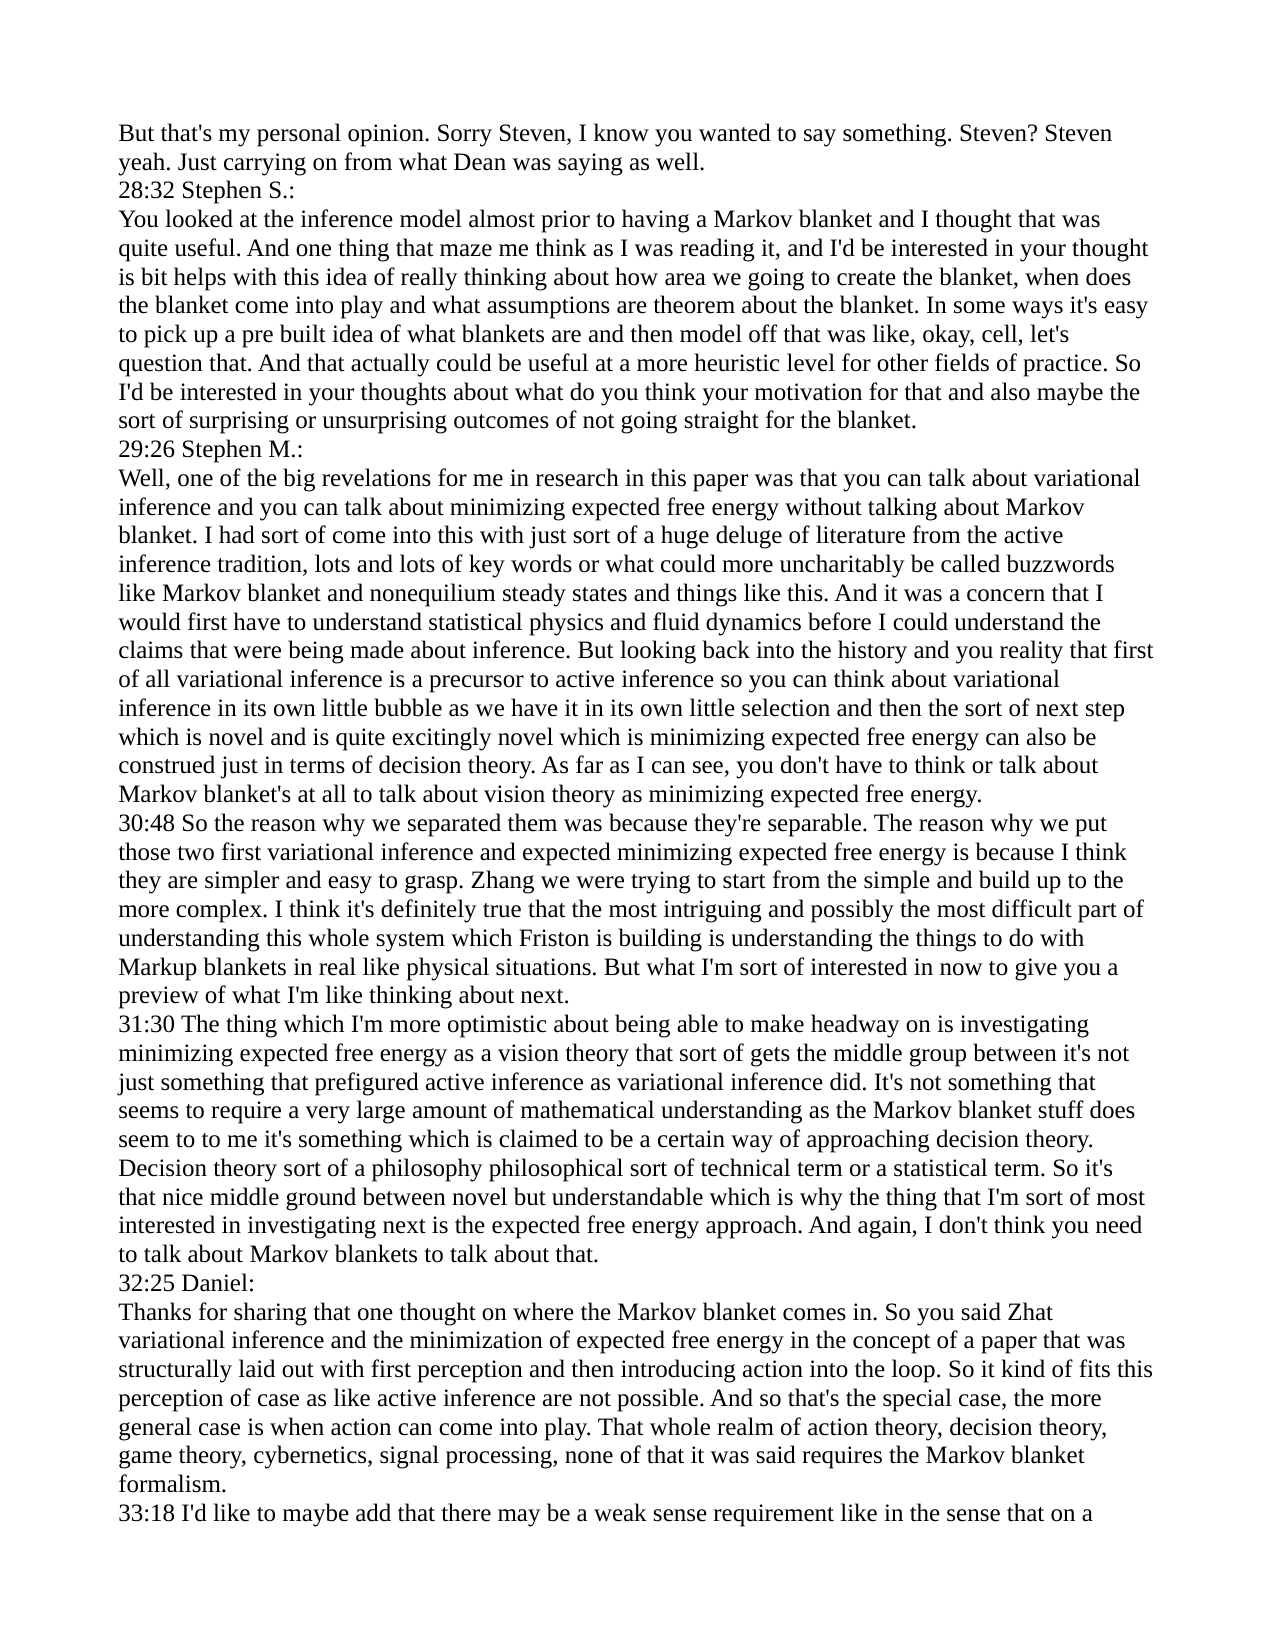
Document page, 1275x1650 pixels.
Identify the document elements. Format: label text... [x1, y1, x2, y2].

text But that's my personal opinion. Sorry Steven, I know you wanted to say something. Steven? Steven yeah. Just carrying on from what Dean was saying as well. 28:32 Stephen S.: You looked at the inference model almost prior to having a Markov blanket and I thought that was quite useful. And one thing that maze me think as I was reading it, and I'd be interested in your thought is bit helps with this idea of really thinking about how area we going to create the blanket, when does the blanket come into play and what assumptions are theorem about the blanket. In some ways it's easy to pick up a pre built idea of what blankets are and then model off that was like, okay, cell, let's question that. And that actually could be useful at a more heuristic level for other fields of practice. So I'd be interested in your thoughts about what do you think your motivation for that and also maybe the sort of surprising or unsurprising outcomes of not going straight for the blanket. 29:26 Stephen M.: Well, one of the big revelations for me in research in this paper was that you can talk about variational inference and you can talk about minimizing expected free energy without talking about Markov blanket. I had sort of come into this with just sort of a huge deluge of literature from the active inference tradition, lots and lots of key words or what could more uncharitably be called buzzwords like Markov blanket and nonequilium steady states and things like this. And it was a concern that I would first have to understand statistical physics and fluid dynamics before I could understand the claims that were being made about inference. But looking back into the history and you reality that first of all variational inference is a precursor to active inference so you can think about variational inference in its own little bubble as we have it in its own little selection and then the sort of next step which is novel and is quite excitingly novel which is minimizing expected free energy can also be construed just in terms of decision theory. As far as I can see, you don't have to think or talk about Markov blanket's at all to talk about vision theory as minimizing expected free energy. 30:48 So the reason why we separated them was because they're separable. The reason why we put those two first variational inference and expected minimizing expected free energy is because I think they are simpler and easy to grasp. Zhang we were trying to start from the simple and build up to the more complex. I think it's definitely true that the most intriguing and possibly the most difficult part of understanding this whole system which Friston is building is understanding the things to do with Markup blankets in real like physical situations. But what I'm sort of interested in now to give you a preview of what I'm like thinking about next. 31:30 The thing which I'm more optimistic about being able to make headway on is investigating minimizing expected free energy as a vision theory that sort of gets the middle group between it's not just something that prefigured active inference as variational inference did. It's not something that seems to require a very large amount of mathematical understanding as the Markov blanket stuff does seem to to me it's something which is claimed to be a certain way of approaching decision theory. Decision theory sort of a philosophy philosophical sort of technical term or a statistical term. So it's that nice middle ground between novel but understandable which is why the thing that I'm sort of most interested in investigating next is the expected free energy approach. And again, I don't think you need to talk about Markov blankets to talk about that. 32:25 Daniel: Thanks for sharing that one thought on where the Markov blanket comes in. So you said Zhat variational inference and the minimization of expected free energy in the concept of a paper that was structurally laid out with first perception and then introducing action into the loop. So it kind of fits this perception of case as like active inference are not possible. And so that's the special case, the more general case is when action can come into play. That whole realm of action theory, decision theory, game theory, cybernetics, signal processing, none of that it was said requires the Markov blanket formalism. 33:18 I'd like to maybe add that there may be a weak sense requirement like in the sense that on a [118, 118, 1157, 1527]
